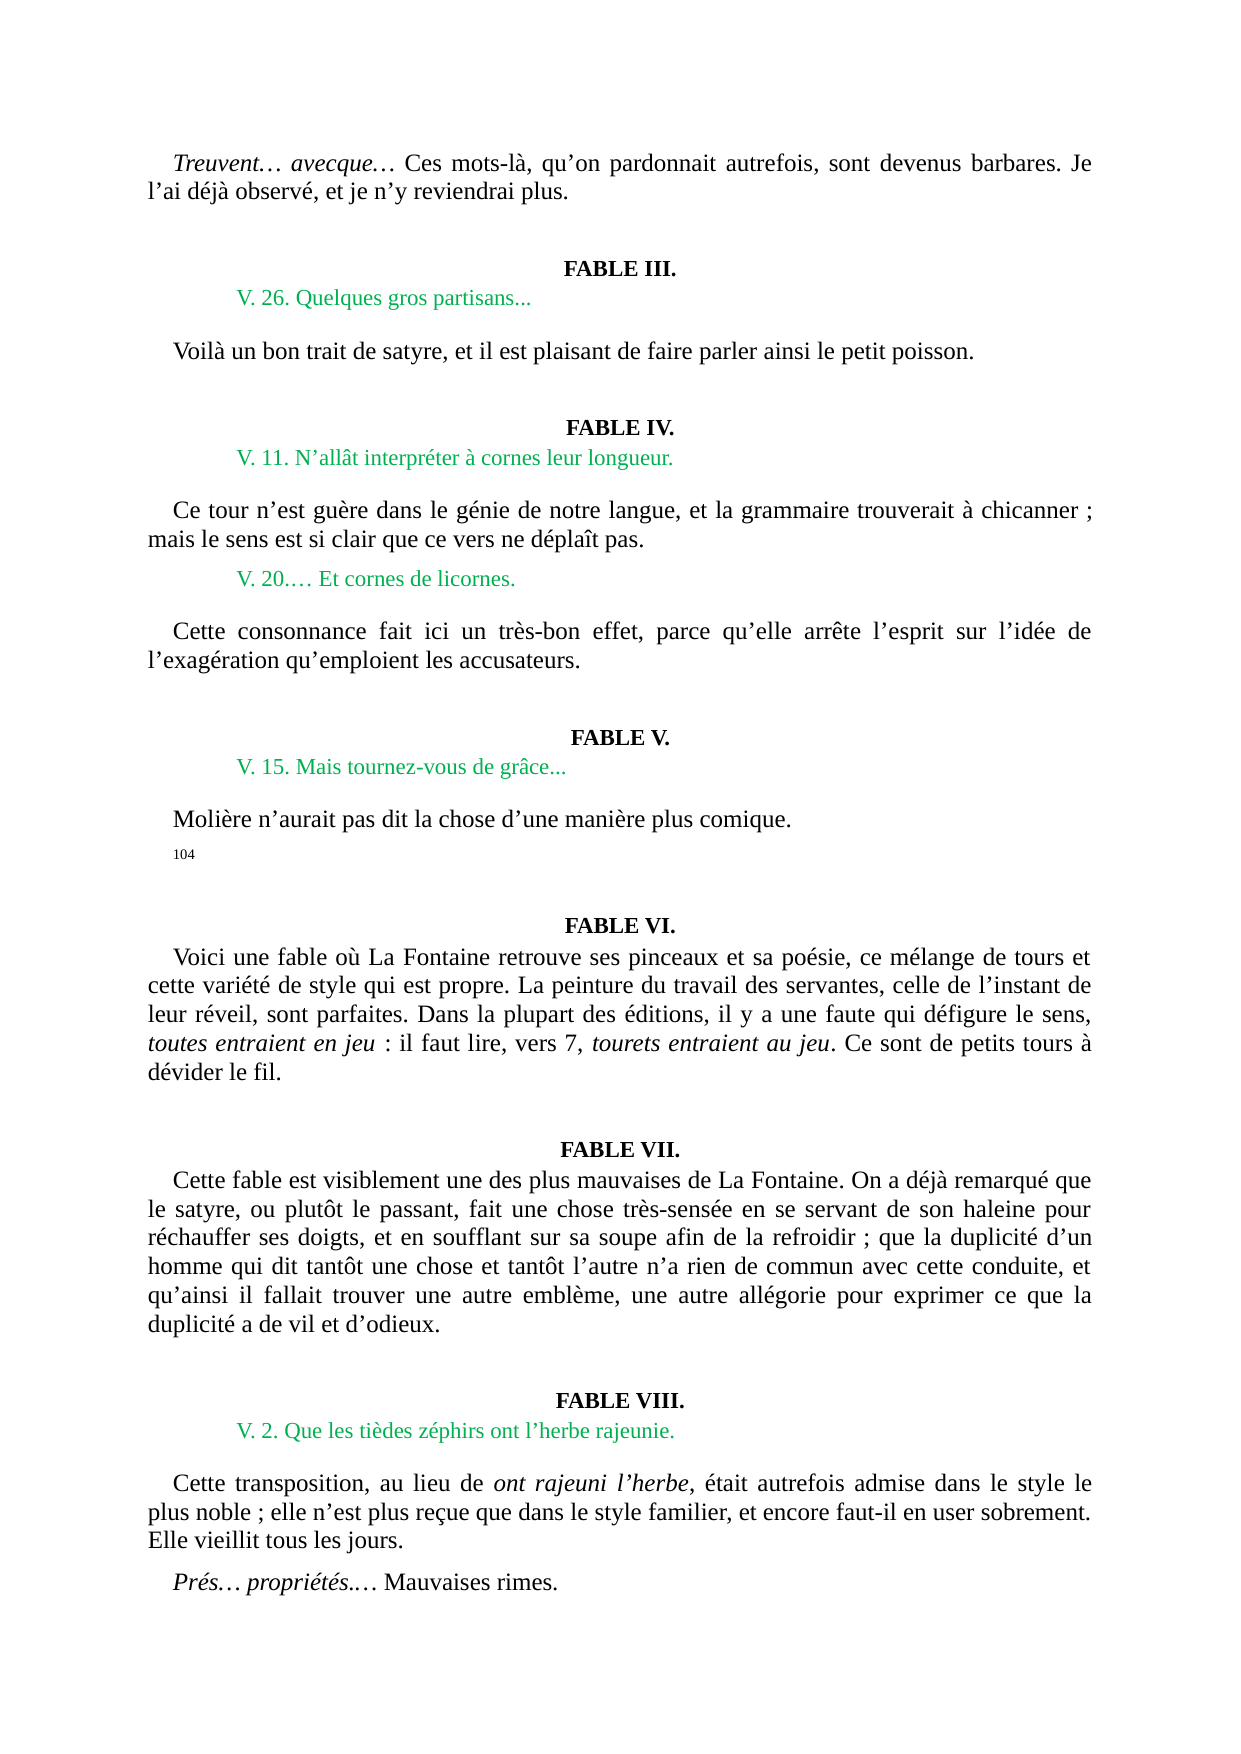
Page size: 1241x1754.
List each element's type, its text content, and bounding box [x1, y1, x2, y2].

text V. 2. Que les tièdes zéphirs ont l’herbe rajeunie. [236, 1417, 1093, 1443]
text Ce tour n’est guère dans le génie de notre langue, et la grammaire trouverait à chicanner ; mais le sens est si clair que ce vers ne déplaît pas. [148, 495, 1093, 553]
text Cette transposition, au lieu de ont rajeuni l’herbe, était autrefois admise dans le style le plus noble ; elle n’est plus reçue que dans le style familier, et encore faut-il en user sobrement. Elle vieillit tous les jours. [148, 1468, 1093, 1554]
text Molière n’aurait pas dit la chose d’une manière plus comique. [148, 804, 1093, 833]
text Voilà un bon trait de satyre, et il est plaisant de faire parler ainsi le petit poisson. [148, 336, 1093, 364]
text Voici une fable où La Fontaine retrouve ses pinceaux et sa poésie, ce mélange de tours et cette variété de style qui est propre. La peinture du travail des servantes, celle de l’instant de leur réveil, sont parfaites. Dans la plupart des éditions, il y a une faute qui défigure le sens, toutes entraient en jeu : il faut lire, vers 7, tourets entraient au jeu. Ce sont de petits tours à dévider le fil. [148, 942, 1093, 1086]
text V. 15. Mais tournez-vous de grâce... [236, 753, 1093, 779]
subtitle FABLE III. [148, 255, 1093, 281]
text V. 11. N’allât interpréter à cornes leur longueur. [236, 444, 1093, 470]
text V. 20.… Et cornes de licornes. [236, 565, 1093, 591]
subtitle FABLE VI. [148, 913, 1093, 939]
subtitle FABLE VIII. [148, 1387, 1093, 1414]
text 104 [148, 846, 1093, 863]
text Cette consonnance fait ici un très-bon effet, parce qu’elle arrête l’esprit sur l’idée de l’exagération qu’emploient les accusateurs. [148, 616, 1093, 674]
text V. 26. Quelques gros partisans... [236, 284, 1093, 311]
subtitle FABLE IV. [148, 414, 1093, 441]
text Prés… propriétés.… Mauvaises rimes. [148, 1567, 1093, 1596]
subtitle FABLE V. [148, 724, 1093, 750]
text Cette fable est visiblement une des plus mauvaises de La Fontaine. On a déjà remarqué que le satyre, ou plutôt le passant, fait une chose très-sensée en se servant de son haleine pour réchauffer ses doigts, et en soufflant sur sa soupe afin de la refroidir ; que la duplicité d’un homme qui dit tantôt une chose et tantôt l’autre n’a rien de commun avec cette conduite, et qu’ainsi il fallait trouver une autre emblème, une autre allégorie pour exprimer ce que la duplicité a de vil et d’odieux. [148, 1165, 1093, 1337]
subtitle FABLE VII. [148, 1136, 1093, 1162]
text Treuvent… avecque… Ces mots-là, qu’on pardonnait autrefois, sont devenus barbares. Je l’ai déjà observé, et je n’y reviendrai plus. [148, 148, 1093, 205]
